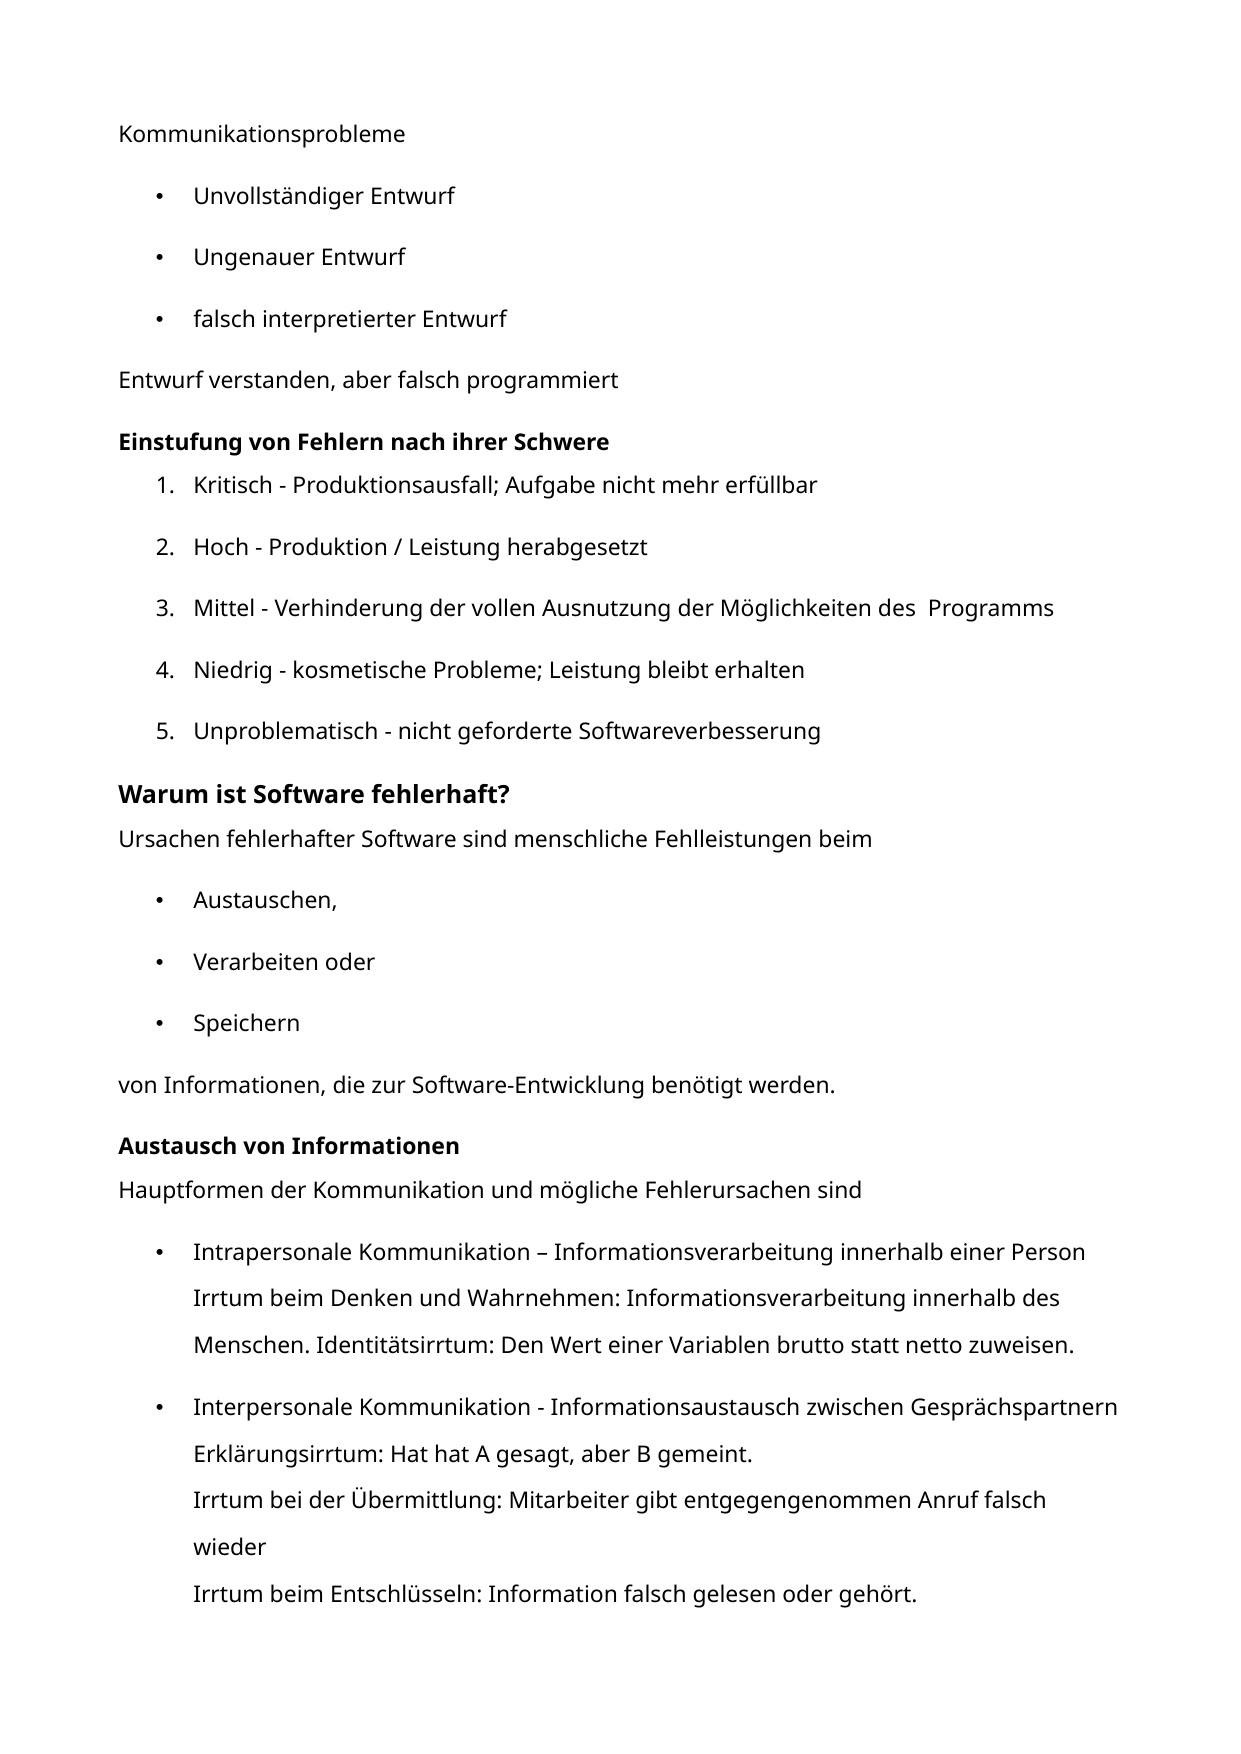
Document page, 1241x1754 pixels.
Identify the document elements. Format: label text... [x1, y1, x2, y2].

list Verarbeiten oder [156, 946, 1122, 977]
list Interpersonale Kommunikation - Informationsaustausch zwischen Gesprächspartnern Erklärungsirrtum: Hat hat A gesagt, aber B gemeint. Irrtum bei der Übermittlung: Mitarbeiter gibt entgegengenommen Anruf falsch wieder Irrtum beim Entschlüsseln: Information falsch gelesen oder gehört. [156, 1391, 1122, 1609]
list Unproblematisch - nicht geforderte Softwareverbesserung [156, 715, 1122, 746]
list falsch interpretierter Entwurf [156, 302, 1122, 334]
list Unvollständiger Entwurf [156, 179, 1122, 211]
list Speichern [156, 1007, 1122, 1039]
subtitle Austausch von Informationen [118, 1130, 1122, 1162]
list Niedrig - kosmetische Probleme; Leistung bleibt erhalten [156, 653, 1122, 685]
list Ungenauer Entwurf [156, 241, 1122, 272]
list Mittel - Verhinderung der vollen Ausnutzung der Möglichkeiten des Programms [156, 592, 1122, 623]
list Austauschen, [156, 884, 1122, 916]
list Kritisch - Produktionsausfall; Aufgabe nicht mehr erfüllbar [156, 469, 1122, 500]
text Kommunikationsprobleme [118, 118, 1122, 149]
text Entwurf verstanden, aber falsch programmiert [118, 364, 1122, 395]
subtitle Warum ist Software fehlerhaft? [118, 776, 1122, 811]
text Hauptformen der Kommunikation und mögliche Fehlerursachen sind [118, 1174, 1122, 1205]
list Intrapersonale Kommunikation – Informationsverarbeitung innerhalb einer Person Irrtum beim Denken und Wahrnehmen: Informationsverarbeitung innerhalb des Menschen. Identitätsirrtum: Den Wert einer Variablen brutto statt netto zuweisen. [156, 1236, 1122, 1361]
text von Informationen, die zur Software-Entwicklung benötigt werden. [118, 1069, 1122, 1100]
text Ursachen fehlerhafter Software sind menschliche Fehlleistungen beim [118, 823, 1122, 854]
subtitle Einstufung von Fehlern nach ihrer Schwere [118, 425, 1122, 457]
list Hoch - Produktion / Leistung herabgesetzt [156, 531, 1122, 562]
